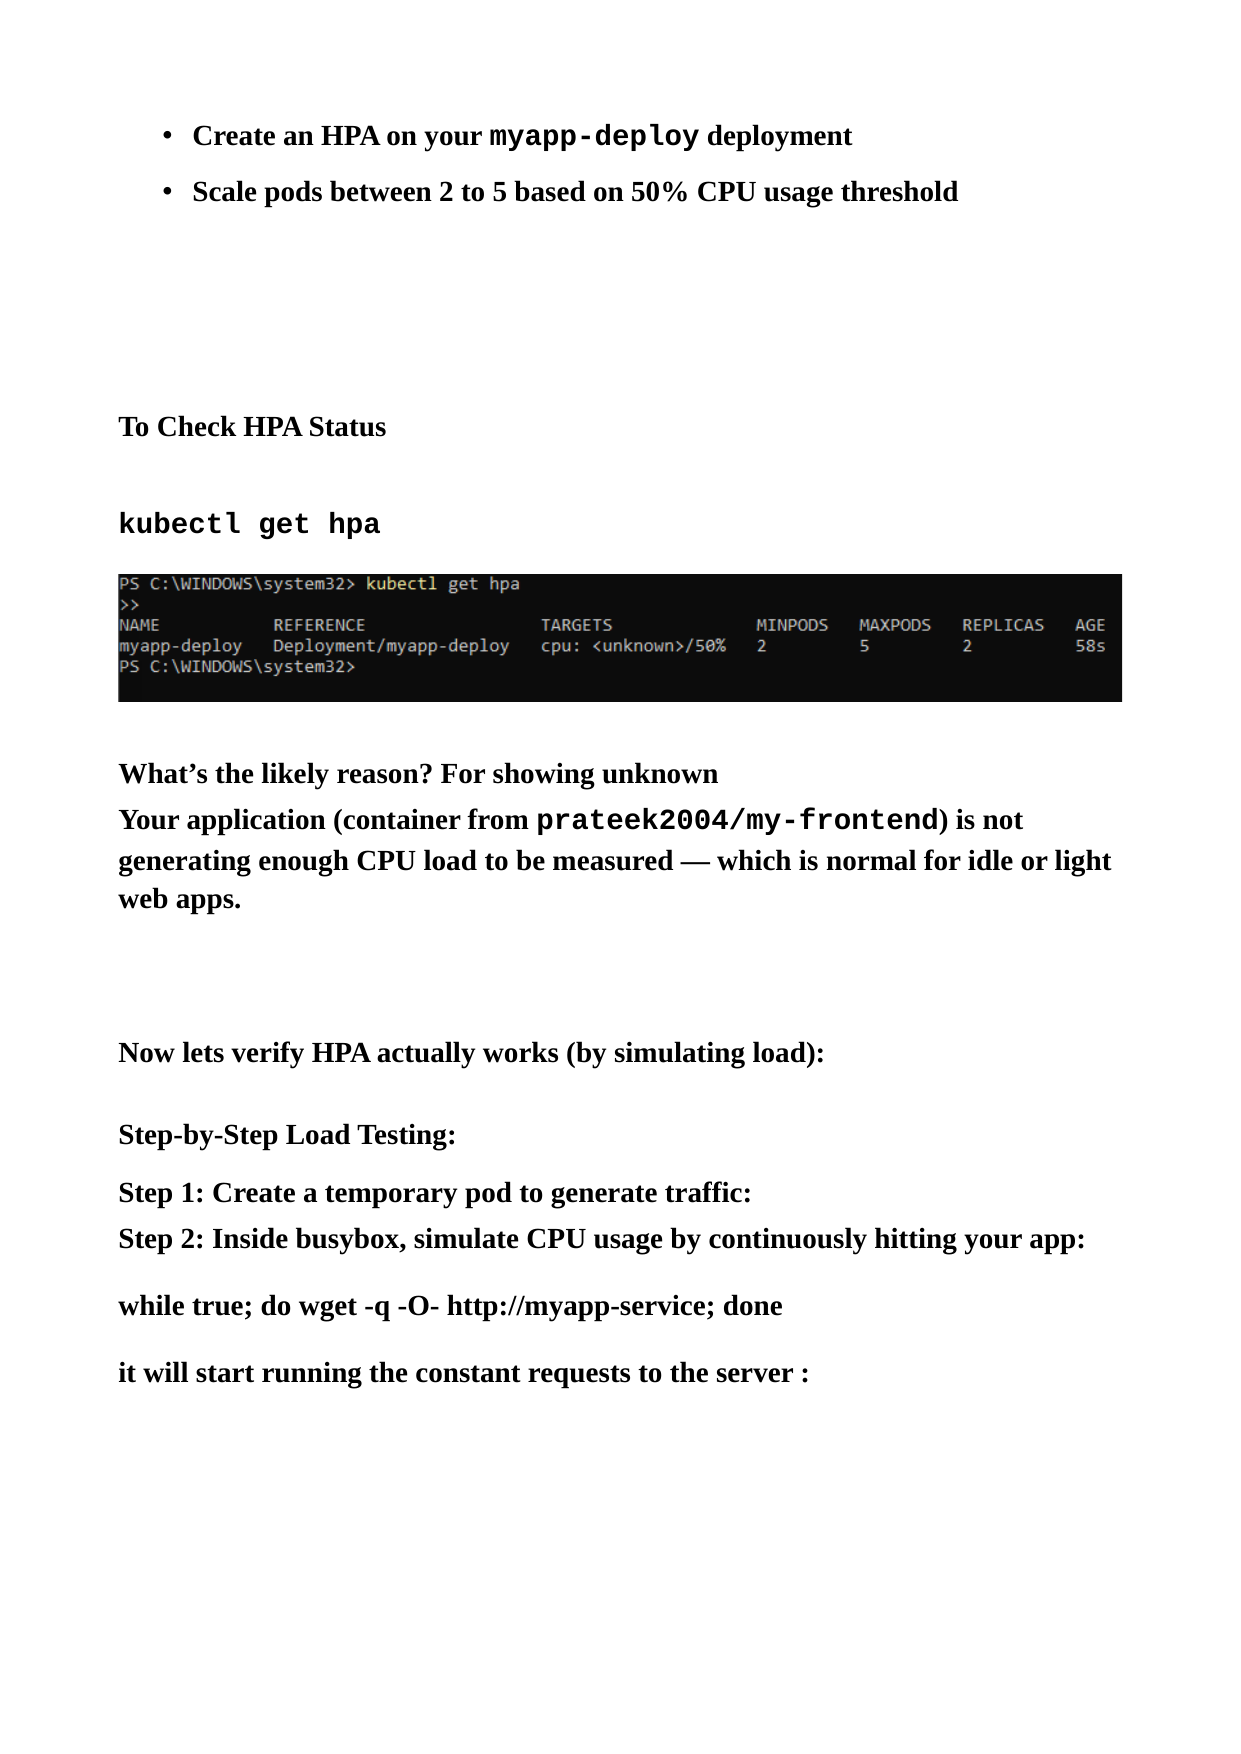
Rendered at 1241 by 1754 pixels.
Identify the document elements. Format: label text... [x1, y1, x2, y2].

text kubectl get hpa [118, 509, 1122, 542]
text Now lets verify HPA actually works (by simulating load): [118, 1035, 1122, 1069]
text Your application (container from prateek2004/my-frontend) is not generating enough CPU load to be measured — which is normal for idle or light web apps. [118, 802, 1122, 915]
picture [118, 574, 1123, 702]
subtitle To Check HPA Status [118, 409, 1122, 443]
text Step 2: Inside busybox, simulate CPU usage by continuously hitting your app: [118, 1221, 1122, 1255]
subtitle Step 1: Create a temporary pod to generate traffic: [118, 1175, 1122, 1209]
text it will start running the constant requests to the server : [118, 1356, 1122, 1389]
subtitle What’s the likely reason? For showing unknown [118, 756, 1122, 789]
list Create an HPA on your myapp-deploy deployment [162, 118, 1122, 154]
text while true; do wget -q -O- http://myapp-service; done [118, 1288, 1122, 1322]
subtitle Step-by-Step Load Testing: [118, 1117, 1122, 1150]
list Scale pods between 2 to 5 based on 50% CPU usage threshold [162, 174, 1122, 208]
